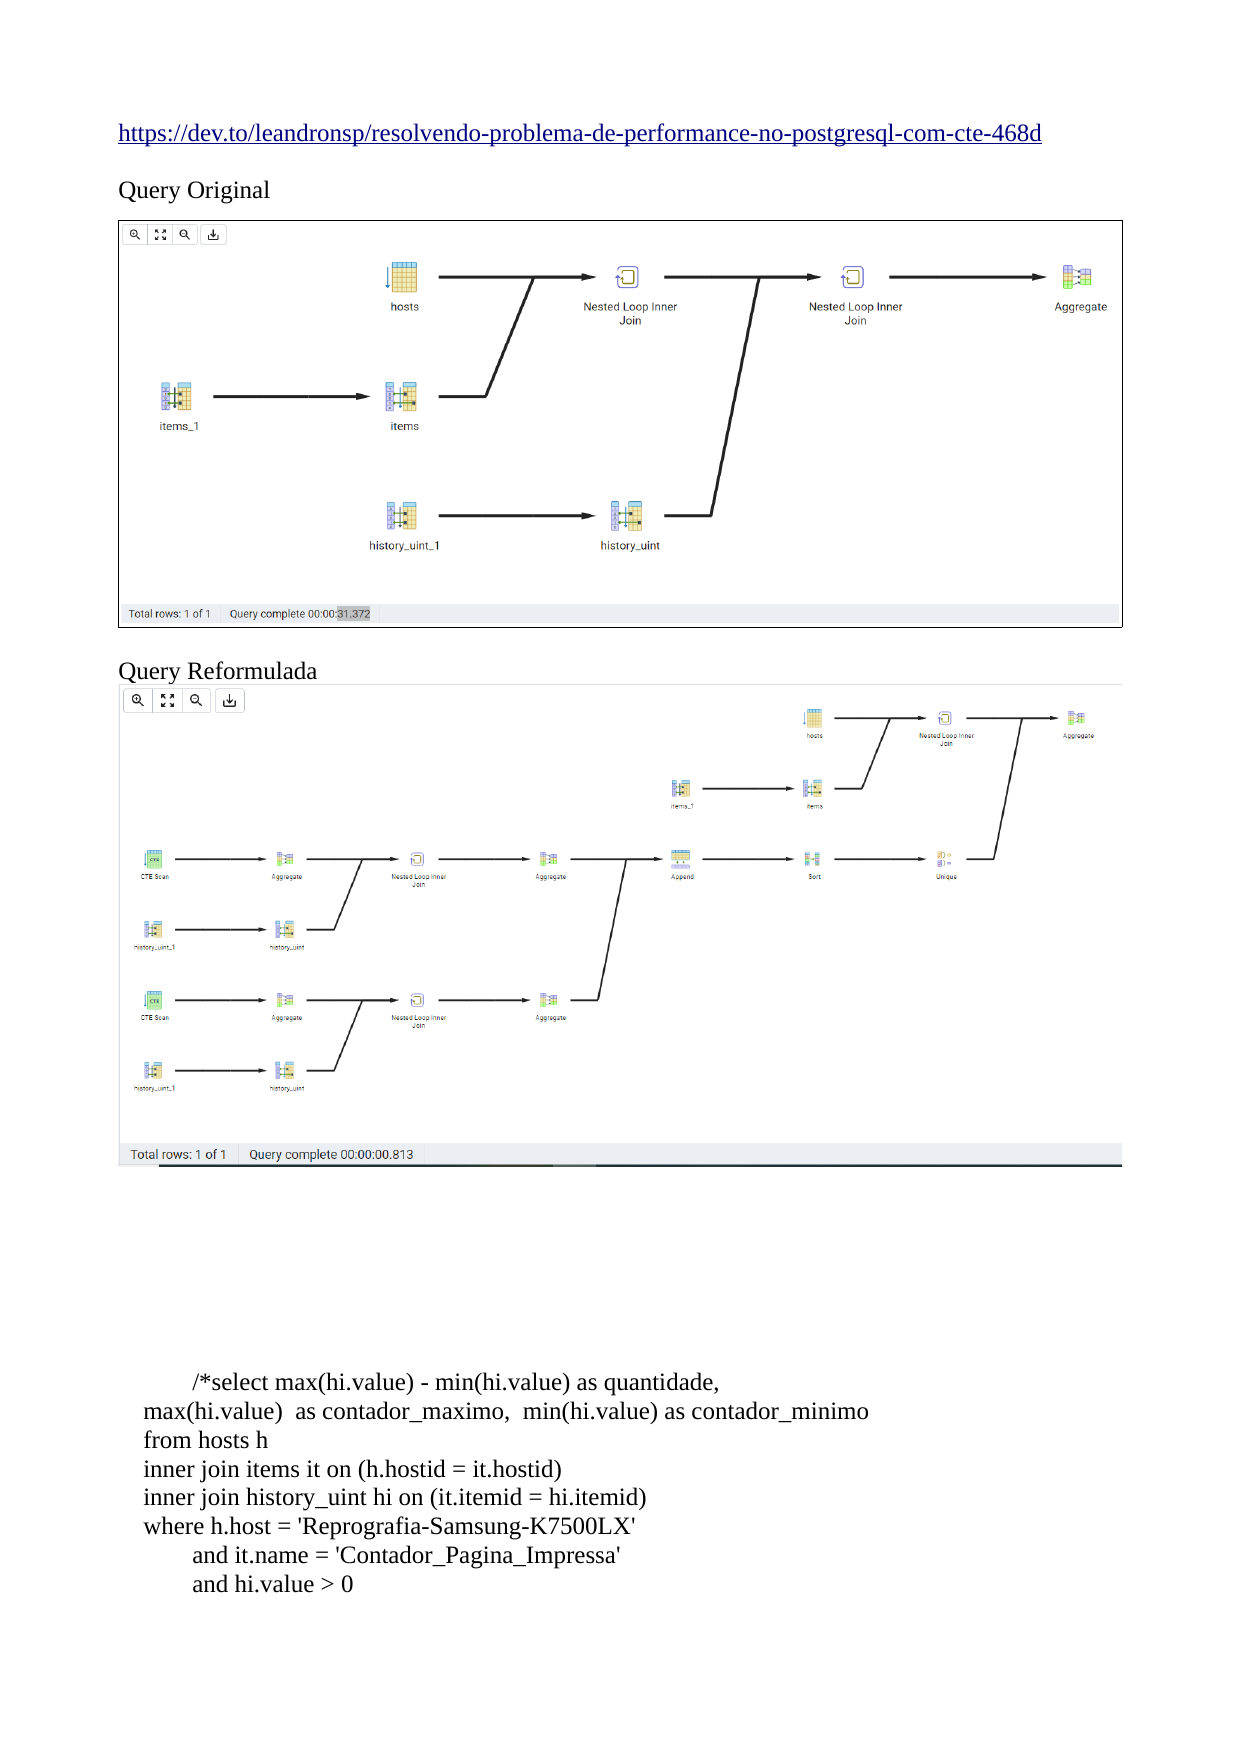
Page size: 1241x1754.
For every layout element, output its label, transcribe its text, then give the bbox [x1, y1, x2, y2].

text https://dev.to/leandronsp/resolvendo-problema-de-performance-no-postgresql-com-cte-468d [118, 118, 1122, 147]
text inner join items it on (h.hostid = it.hostid) [118, 1454, 1122, 1482]
picture [118, 684, 1123, 1167]
text /*select max(hi.value) - min(hi.value) as quantidade, [118, 1367, 1122, 1396]
picture [121, 222, 1119, 625]
text and it.name = 'Contador_Pagina_Impressa' [118, 1540, 1122, 1569]
text and hi.value > 0 [118, 1569, 1122, 1597]
text where h.host = 'Reprografia-Samsung-K7500LX' [118, 1511, 1122, 1540]
text max(hi.value) as contador_maximo, min(hi.value) as contador_minimo [118, 1396, 1122, 1425]
text from hosts h [118, 1425, 1122, 1454]
text inner join history_uint hi on (it.itemid = hi.itemid) [118, 1482, 1122, 1511]
text Query Reformulada [118, 656, 1122, 684]
text Query Original [118, 176, 1122, 204]
